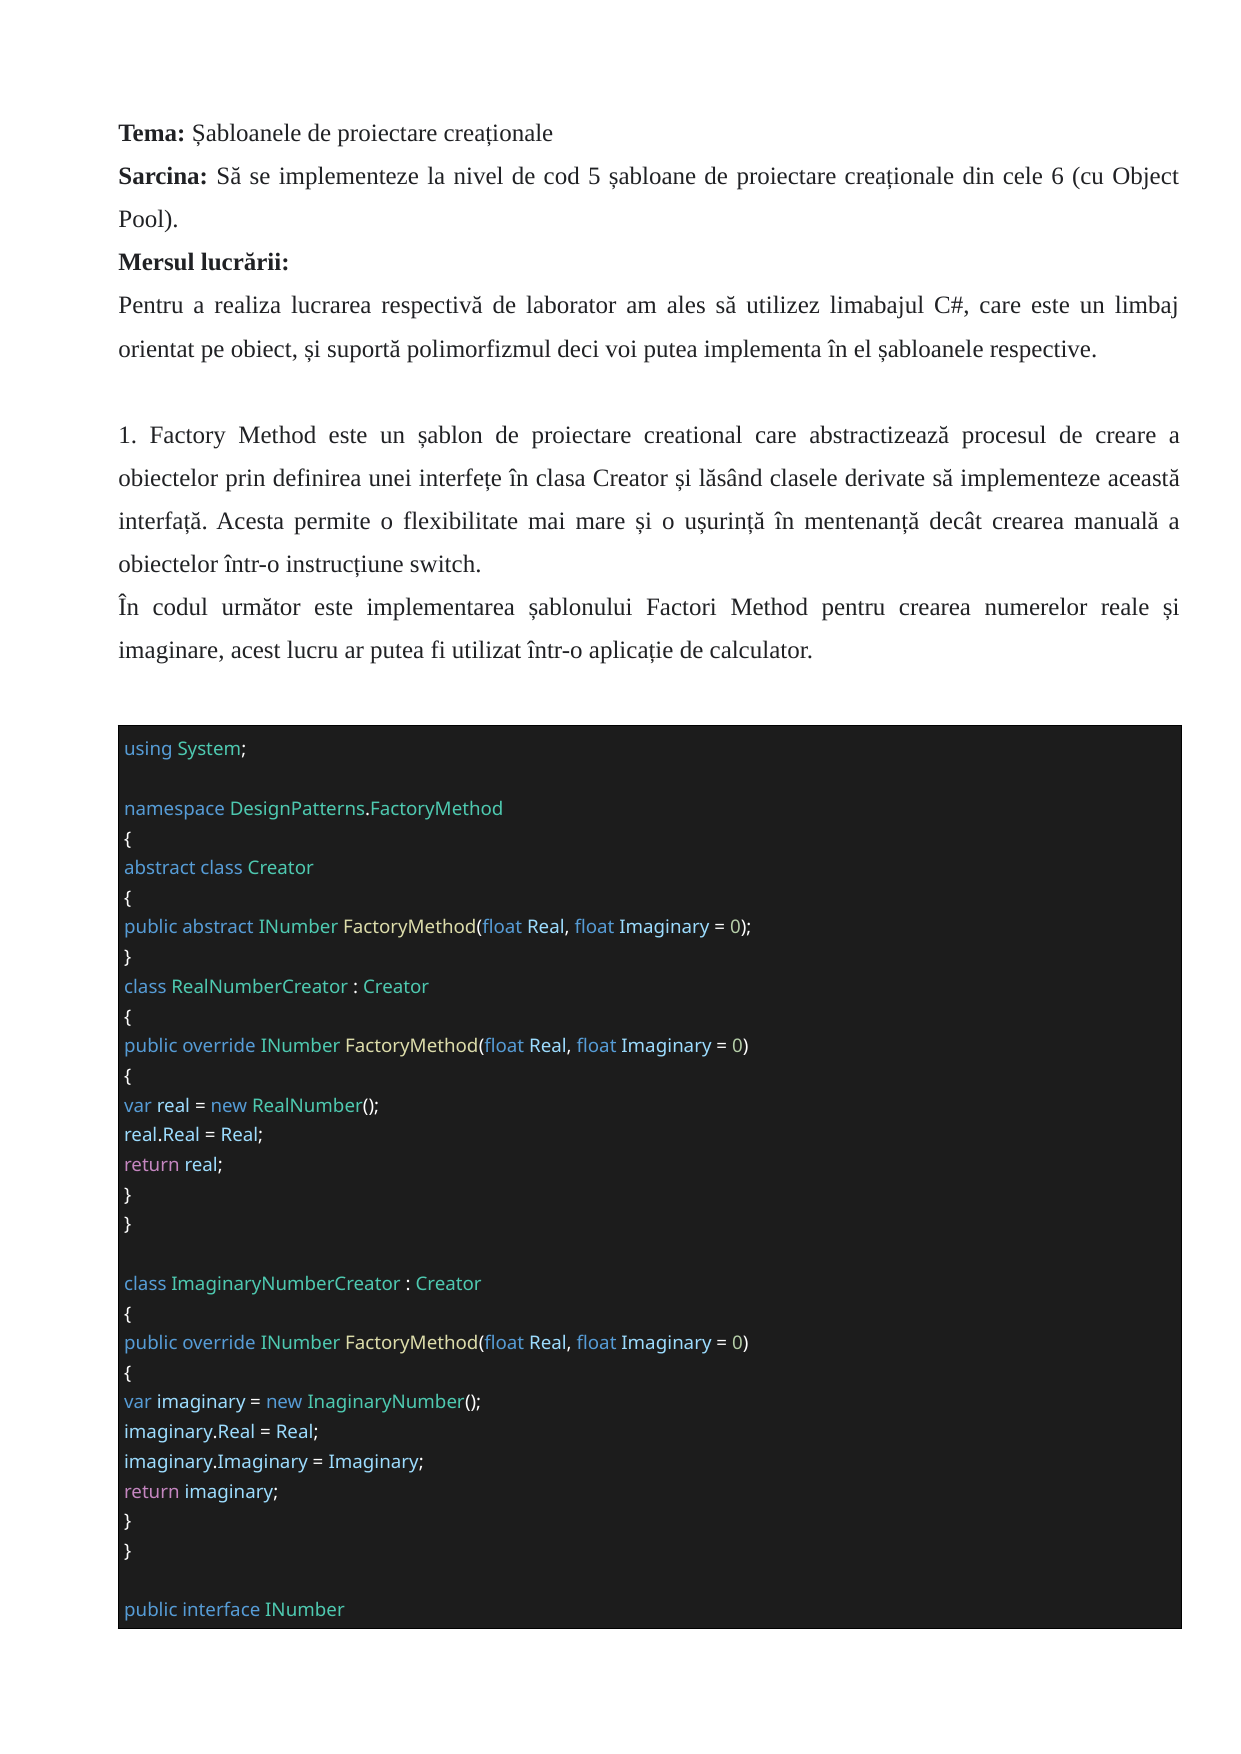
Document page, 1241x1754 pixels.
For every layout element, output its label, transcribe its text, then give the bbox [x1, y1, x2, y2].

text 1. Factory Method este un șablon de proiectare creational care abstractizează procesul de creare a obiectelor prin definirea unei interfețe în clasa Creator și lăsând clasele derivate să implementeze această interfață. Acesta permite o flexibilitate mai mare și o ușurință în mentenanță decât crearea manuală a obiectelor într-o instrucțiune switch. [118, 420, 1181, 578]
text Pentru a realiza lucrarea respectivă de laborator am ales să utilizez limabajul C#, care este un limbaj orientat pe obiect, și suportă polimorfizmul deci voi putea implementa în el șabloanele respective. [118, 291, 1181, 362]
text În codul următor este implementarea șablonului Factori Method pentru crearea numerelor reale și imaginare, acest lucru ar putea fi utilizat într-o aplicație de calculator. [118, 592, 1181, 664]
table_header using System; namespace DesignPatterns.FactoryMethod { abstract class Creator { public abstract INumber FactoryMethod(float Real, float Imaginary = 0); } class RealNumberCreator : Creator { public override INumber FactoryMethod(float Real, float Imaginary = 0) { var real = new RealNumber(); real.Real = Real; return real; } } class ImaginaryNumberCreator : Creator { public override INumber FactoryMethod(float Real, float Imaginary = 0) { var imaginary = new InaginaryNumber(); imaginary.Real = Real; imaginary.Imaginary = Imaginary; return imaginary; } } public interface INumber [119, 726, 1181, 1628]
text Sarcina: Să se implementeze la nivel de cod 5 șabloane de proiectare creaționale din cele 6 (cu Object Pool). [118, 161, 1181, 233]
text Tema: Șabloanele de proiectare creaționale [118, 118, 1181, 147]
text Mersul lucrării: [118, 247, 1181, 276]
